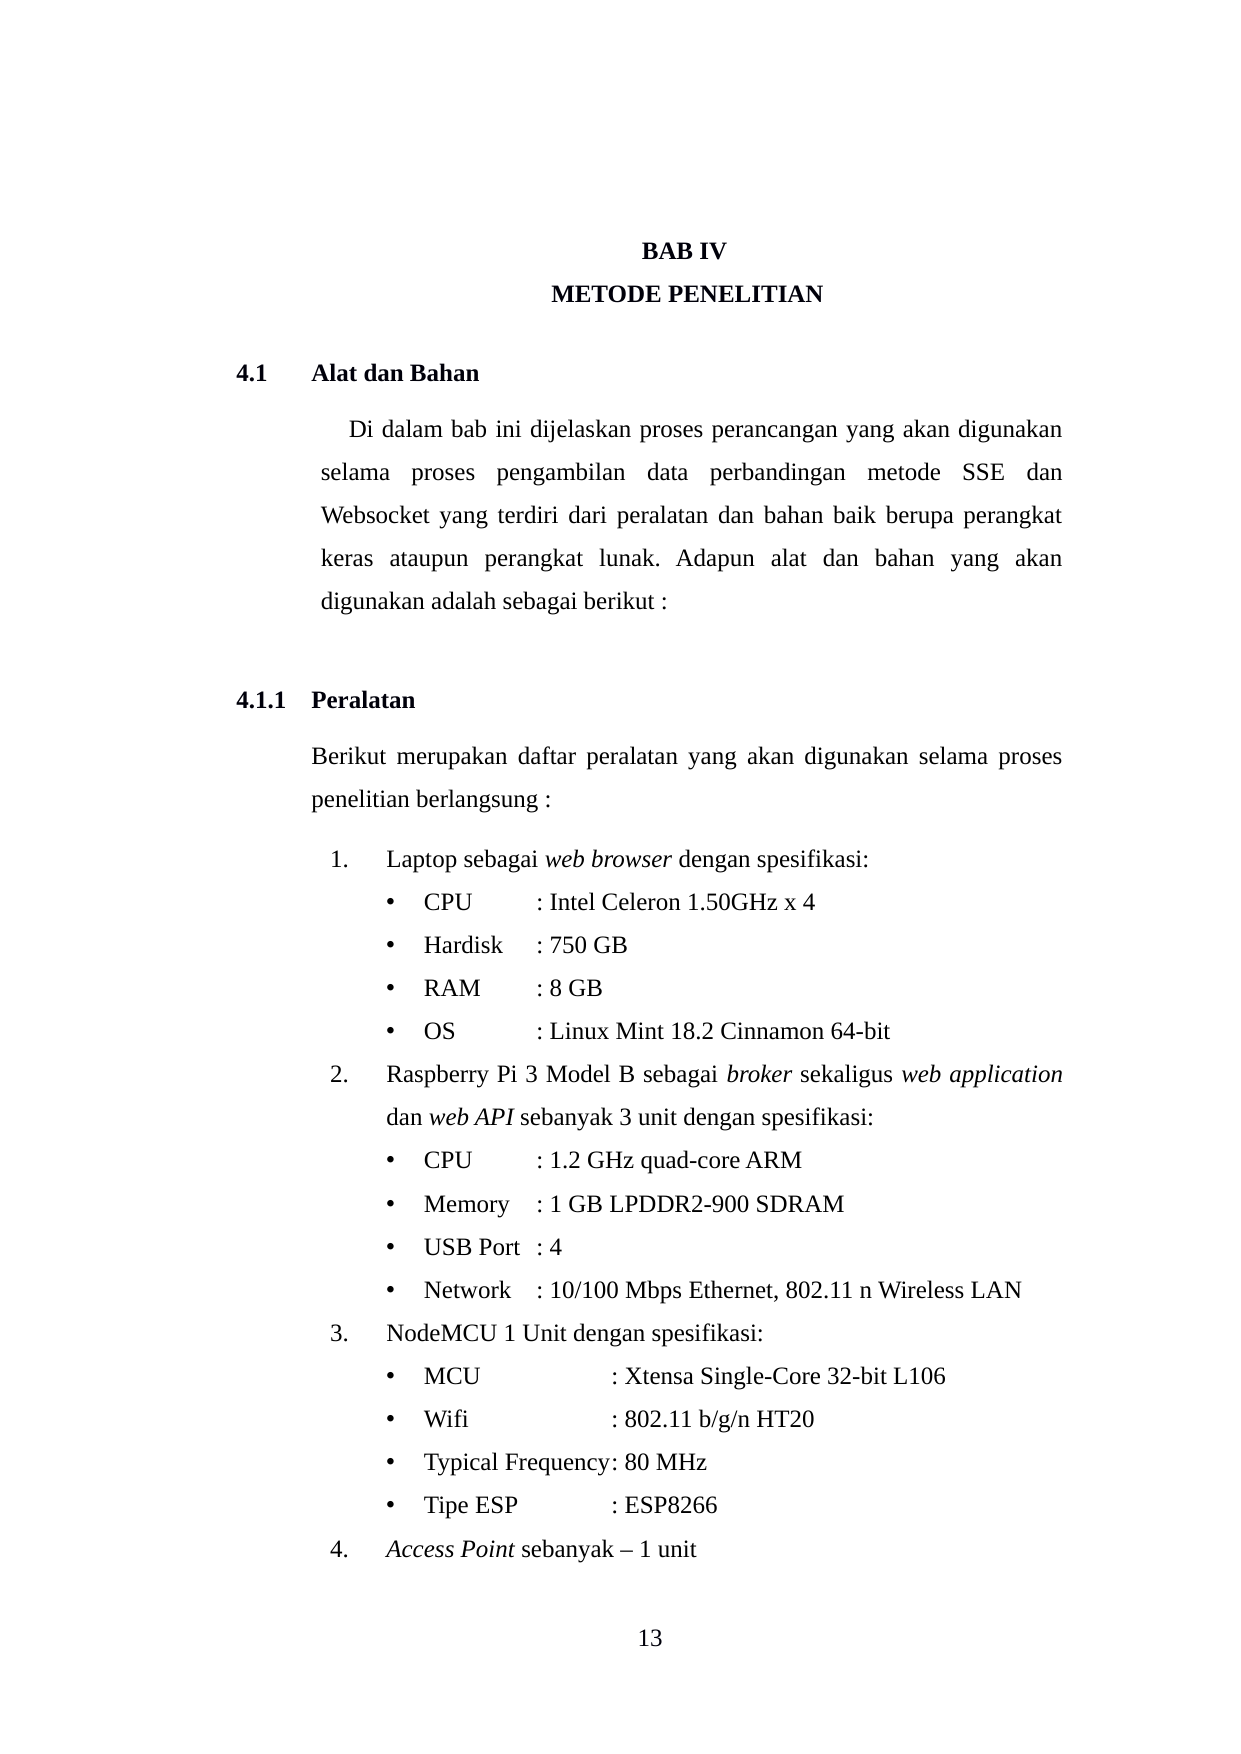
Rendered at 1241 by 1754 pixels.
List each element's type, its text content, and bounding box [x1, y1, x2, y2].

list NodeMCU 1 Unit dengan spesifikasi: [311, 1318, 1063, 1347]
list Network : 10/100 Mbps Ethernet, 802.11 n Wireless LAN [386, 1275, 1063, 1304]
list Hardisk : 750 GB [386, 930, 1063, 959]
list USB Port : 4 [386, 1232, 1063, 1261]
list OS : Linux Mint 18.2 Cinnamon 64-bit [386, 1016, 1063, 1045]
list Tipe ESP : ESP8266 [386, 1491, 1063, 1519]
list Access Point sebanyak – 1 unit [311, 1534, 1063, 1562]
list CPU : 1.2 GHz quad-core ARM [386, 1146, 1063, 1174]
text Di dalam bab ini dijelaskan proses perancangan yang akan digunakan selama proses pengambilan data perbandingan metode SSE dan Websocket yang terdiri dari peralatan dan bahan baik berupa perangkat keras ataupun perangkat lunak. Adapun alat dan bahan yang akan digunakan adalah sebagai berikut : [321, 414, 1063, 615]
subtitle 4.1 Alat dan Bahan [236, 358, 1063, 387]
list MCU : Xtensa Single-Core 32-bit L106 [386, 1361, 1063, 1390]
list Raspberry Pi 3 Model B sebagai broker sekaligus web application dan web API sebanyak 3 unit dengan spesifikasi: [330, 1059, 1063, 1131]
text Berikut merupakan daftar peralatan yang akan digunakan selama proses penelitian berlangsung : [311, 741, 1063, 813]
list Wifi : 802.11 b/g/n HT20 [386, 1404, 1063, 1433]
list Typical Frequency : 80 MHz [386, 1447, 1063, 1476]
list CPU : Intel Celeron 1.50GHz x 4 [386, 887, 1063, 916]
subtitle BAB IV METODE PENELITIAN [311, 236, 1063, 308]
subtitle 4.1.1 Peralatan [236, 685, 1063, 714]
list RAM : 8 GB [386, 973, 1063, 1002]
list Laptop sebagai web browser dengan spesifikasi: [311, 844, 1063, 872]
list Memory : 1 GB LPDDR2-900 SDRAM [386, 1189, 1063, 1217]
